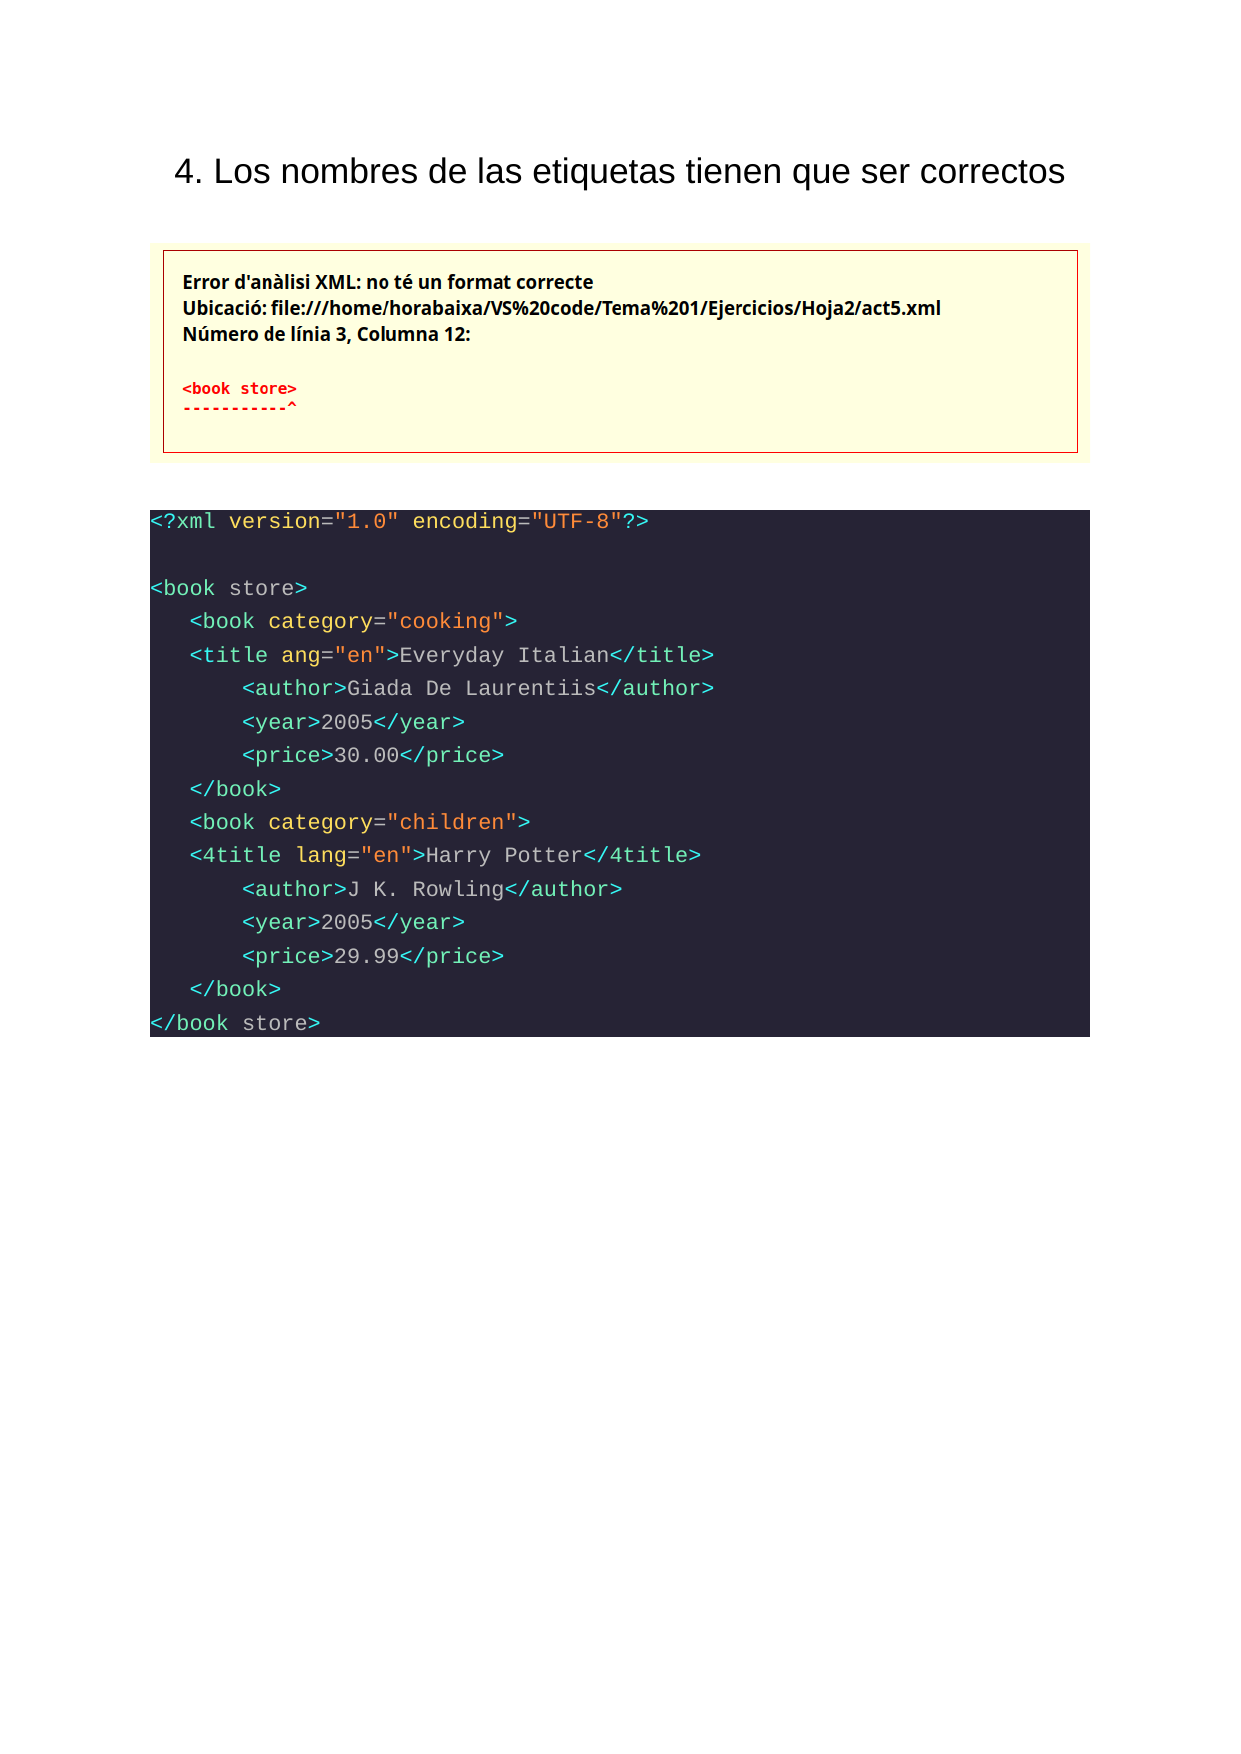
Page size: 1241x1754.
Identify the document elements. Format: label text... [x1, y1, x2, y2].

text <book store> [150, 577, 1090, 602]
text <book category="children"> [150, 811, 1090, 836]
text </book> [150, 978, 1090, 1003]
text <book category="cooking"> [150, 611, 1090, 635]
text </book store> [150, 1012, 1090, 1037]
text </book> [150, 778, 1090, 803]
text <title ang="en">Everyday Italian</title> [150, 644, 1090, 669]
text 4. Los nombres de las etiquetas tienen que ser correctos [150, 150, 1090, 191]
text <?xml version="1.0" encoding="UTF-8"?> [150, 510, 1090, 535]
text <4title lang="en">Harry Potter</4title> [150, 845, 1090, 869]
text <price>30.00</price> [150, 744, 1090, 769]
text <price>29.99</price> [150, 945, 1090, 970]
text <author>J K. Rowling</author> [150, 878, 1090, 903]
picture [150, 243, 1091, 463]
text <author>Giada De Laurentiis</author> [150, 677, 1090, 702]
text <year>2005</year> [150, 711, 1090, 736]
text <year>2005</year> [150, 912, 1090, 936]
